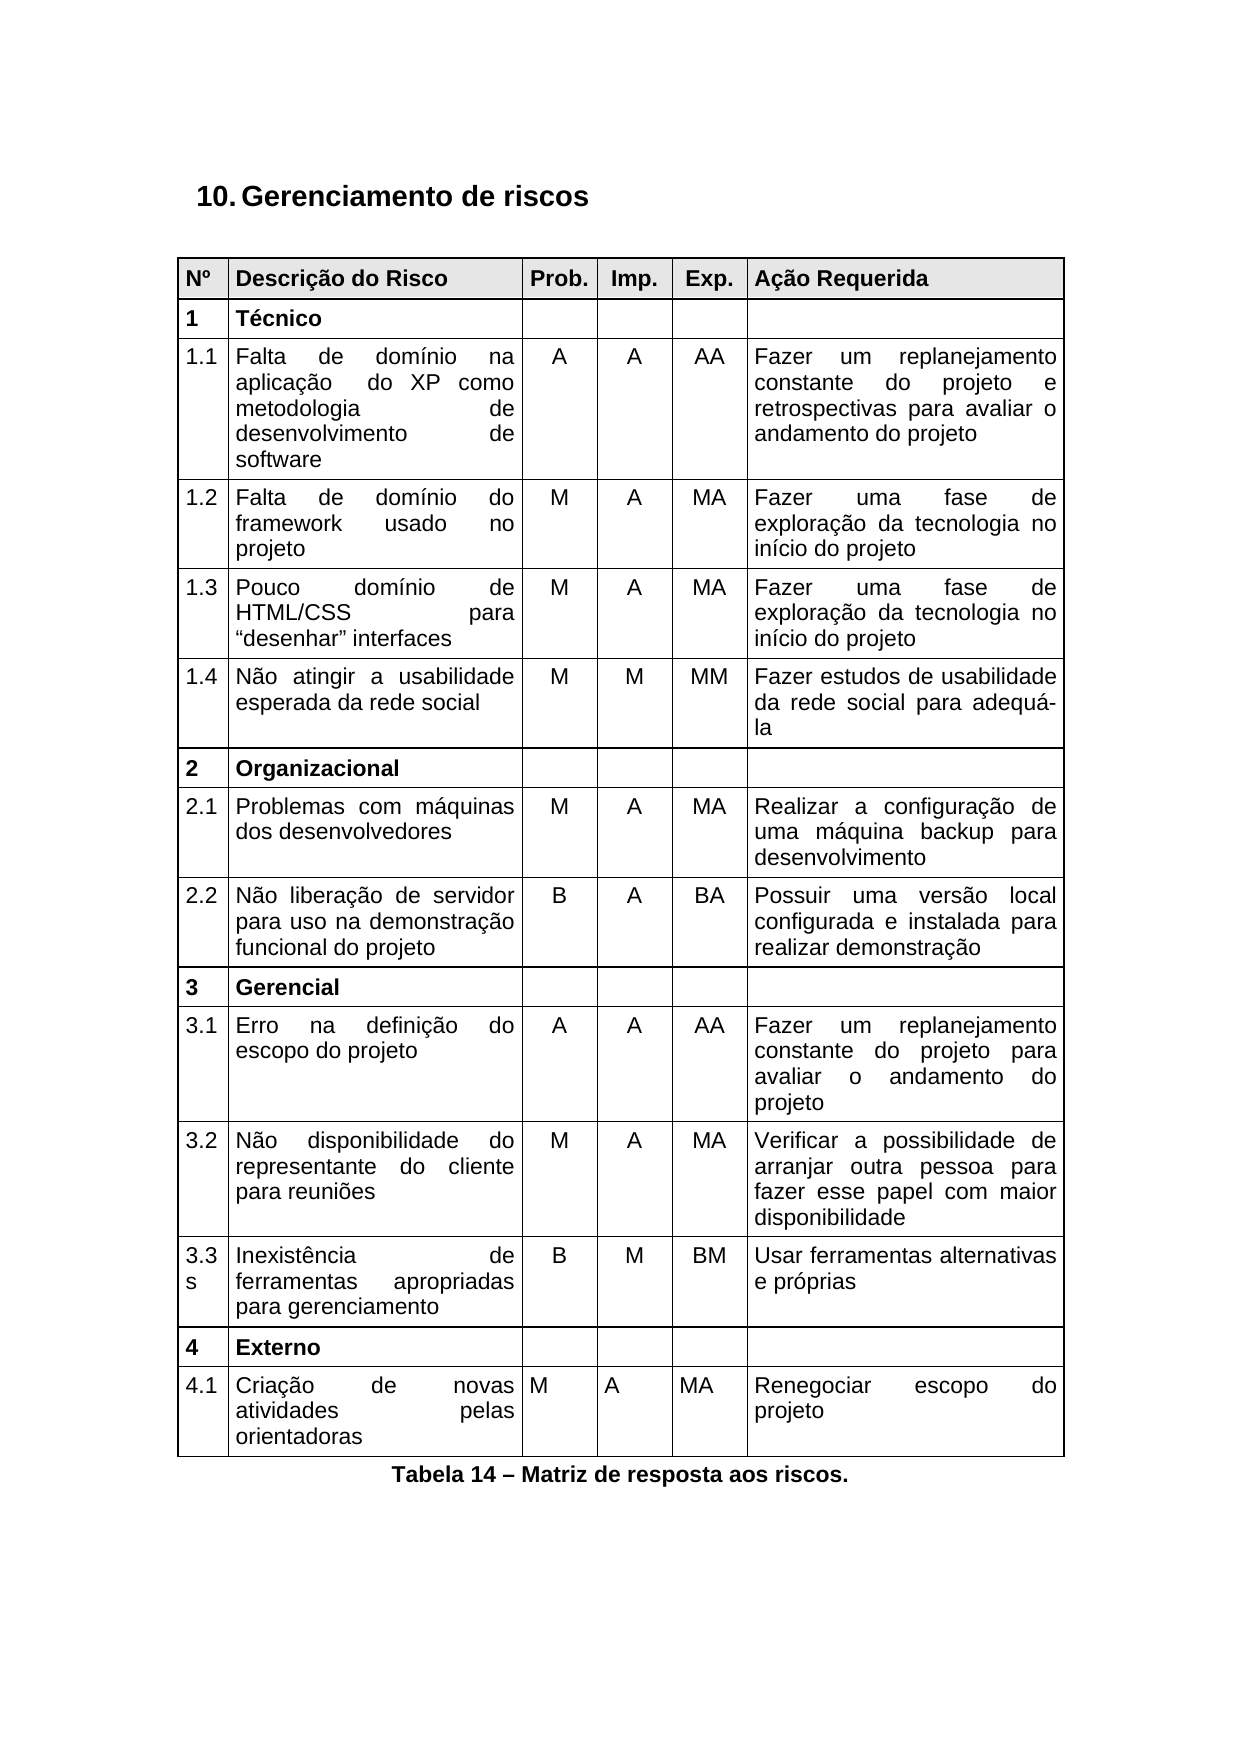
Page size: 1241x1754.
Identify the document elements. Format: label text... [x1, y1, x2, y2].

table_cell 3 [179, 968, 228, 1006]
table_cell Verificar a possibilidade de arranjar outra pessoa para fazer esse papel com maior disponibilidade [748, 1122, 1063, 1236]
table_cell Fazer um replanejamento constante do projeto para avaliar o andamento do projeto [748, 1007, 1063, 1121]
table_header Ação Requerida [748, 259, 1063, 297]
table_cell Renegociar escopo do projeto [748, 1367, 1063, 1456]
table_cell 2.2 [179, 878, 228, 966]
table_cell Fazer uma fase de exploração da tecnologia no início do projeto [748, 480, 1063, 568]
table_header Exp. [673, 259, 747, 297]
table_header Nº [179, 259, 228, 297]
table_cell 4.1 [179, 1367, 228, 1456]
table_cell BM [673, 1237, 747, 1326]
subtitle Gerenciamento de riscos [196, 180, 1063, 213]
table_cell M [523, 569, 597, 657]
table_cell MA [673, 1367, 747, 1456]
table_cell 1.2 [179, 480, 228, 568]
table_cell 4 [179, 1328, 228, 1366]
table_cell [748, 968, 1063, 1006]
table_cell M [598, 659, 672, 747]
table_cell [523, 300, 597, 338]
table_cell A [598, 1122, 672, 1236]
table_cell BA [673, 878, 747, 966]
table_cell Gerencial [229, 968, 522, 1006]
table_cell Realizar a configuração de uma máquina backup para desenvolvimento [748, 788, 1063, 877]
table_cell A [598, 569, 672, 657]
table_cell M [523, 1122, 597, 1236]
table_cell A [598, 480, 672, 568]
table_cell [748, 749, 1063, 787]
table_cell M [523, 1367, 597, 1456]
table_cell 3.2 [179, 1122, 228, 1236]
table_cell A [523, 1007, 597, 1121]
table_cell [598, 968, 672, 1006]
table_cell 1.4 [179, 659, 228, 747]
table_cell B [523, 878, 597, 966]
table_cell A [598, 1007, 672, 1121]
table_cell 1.3 [179, 569, 228, 657]
table_cell [673, 968, 747, 1006]
table_cell Falta de domínio do framework usado no projeto [229, 480, 522, 568]
table_cell [673, 300, 747, 338]
table_cell Não atingir a usabilidade esperada da rede social [229, 659, 522, 747]
table_cell Fazer estudos de usabilidade da rede social para adequá-la [748, 659, 1063, 747]
table_cell A [598, 788, 672, 877]
table_cell Organizacional [229, 749, 522, 787]
table_cell M [598, 1237, 672, 1326]
table_cell A [598, 878, 672, 966]
table_cell Não liberação de servidor para uso na demonstração funcional do projeto [229, 878, 522, 966]
table_cell [523, 749, 597, 787]
table_cell 3.1 [179, 1007, 228, 1121]
table_cell A [598, 1367, 672, 1456]
table_header Descrição do Risco [229, 259, 522, 297]
table_cell AA [673, 339, 747, 478]
text Tabela 14 – Matriz de resposta aos riscos. [177, 1462, 1063, 1488]
table_cell Erro na definição do escopo do projeto [229, 1007, 522, 1121]
table_cell MA [673, 480, 747, 568]
table_cell Criação de novas atividades pelas orientadoras [229, 1367, 522, 1456]
table_cell Inexistência de ferramentas apropriadas para gerenciamento [229, 1237, 522, 1326]
table_cell A [523, 339, 597, 478]
table_cell M [523, 788, 597, 877]
table_cell Falta de domínio na aplicação do XP como metodologia de desenvolvimento de software [229, 339, 522, 478]
table_header Prob. [523, 259, 597, 297]
table_cell [748, 1328, 1063, 1366]
table_cell [673, 749, 747, 787]
table_cell MA [673, 569, 747, 657]
table_cell MM [673, 659, 747, 747]
table_cell [673, 1328, 747, 1366]
table_cell [523, 1328, 597, 1366]
table_cell Fazer uma fase de exploração da tecnologia no início do projeto [748, 569, 1063, 657]
table_cell Externo [229, 1328, 522, 1366]
table_cell Usar ferramentas alternativas e próprias [748, 1237, 1063, 1326]
table_cell A [598, 339, 672, 478]
table_cell [598, 749, 672, 787]
table_cell Pouco domínio de HTML/CSS para “desenhar” interfaces [229, 569, 522, 657]
table_cell MA [673, 788, 747, 877]
table_cell Possuir uma versão local configurada e instalada para realizar demonstração [748, 878, 1063, 966]
table_cell [598, 300, 672, 338]
table_cell 2 [179, 749, 228, 787]
table_cell Fazer um replanejamento constante do projeto e retrospectivas para avaliar o andamento do projeto [748, 339, 1063, 478]
table_cell [748, 300, 1063, 338]
table_cell 1.1 [179, 339, 228, 478]
table_cell Problemas com máquinas dos desenvolvedores [229, 788, 522, 877]
table_cell 3.3s [179, 1237, 228, 1326]
table_cell B [523, 1237, 597, 1326]
table_cell M [523, 659, 597, 747]
table_cell [598, 1328, 672, 1366]
table_cell M [523, 480, 597, 568]
table_cell 2.1 [179, 788, 228, 877]
table_cell [523, 968, 597, 1006]
table_cell 1 [179, 300, 228, 338]
table_cell AA [673, 1007, 747, 1121]
table_header Imp. [598, 259, 672, 297]
table_cell Técnico [229, 300, 522, 338]
table_cell MA [673, 1122, 747, 1236]
table_cell Não disponibilidade do representante do cliente para reuniões [229, 1122, 522, 1236]
